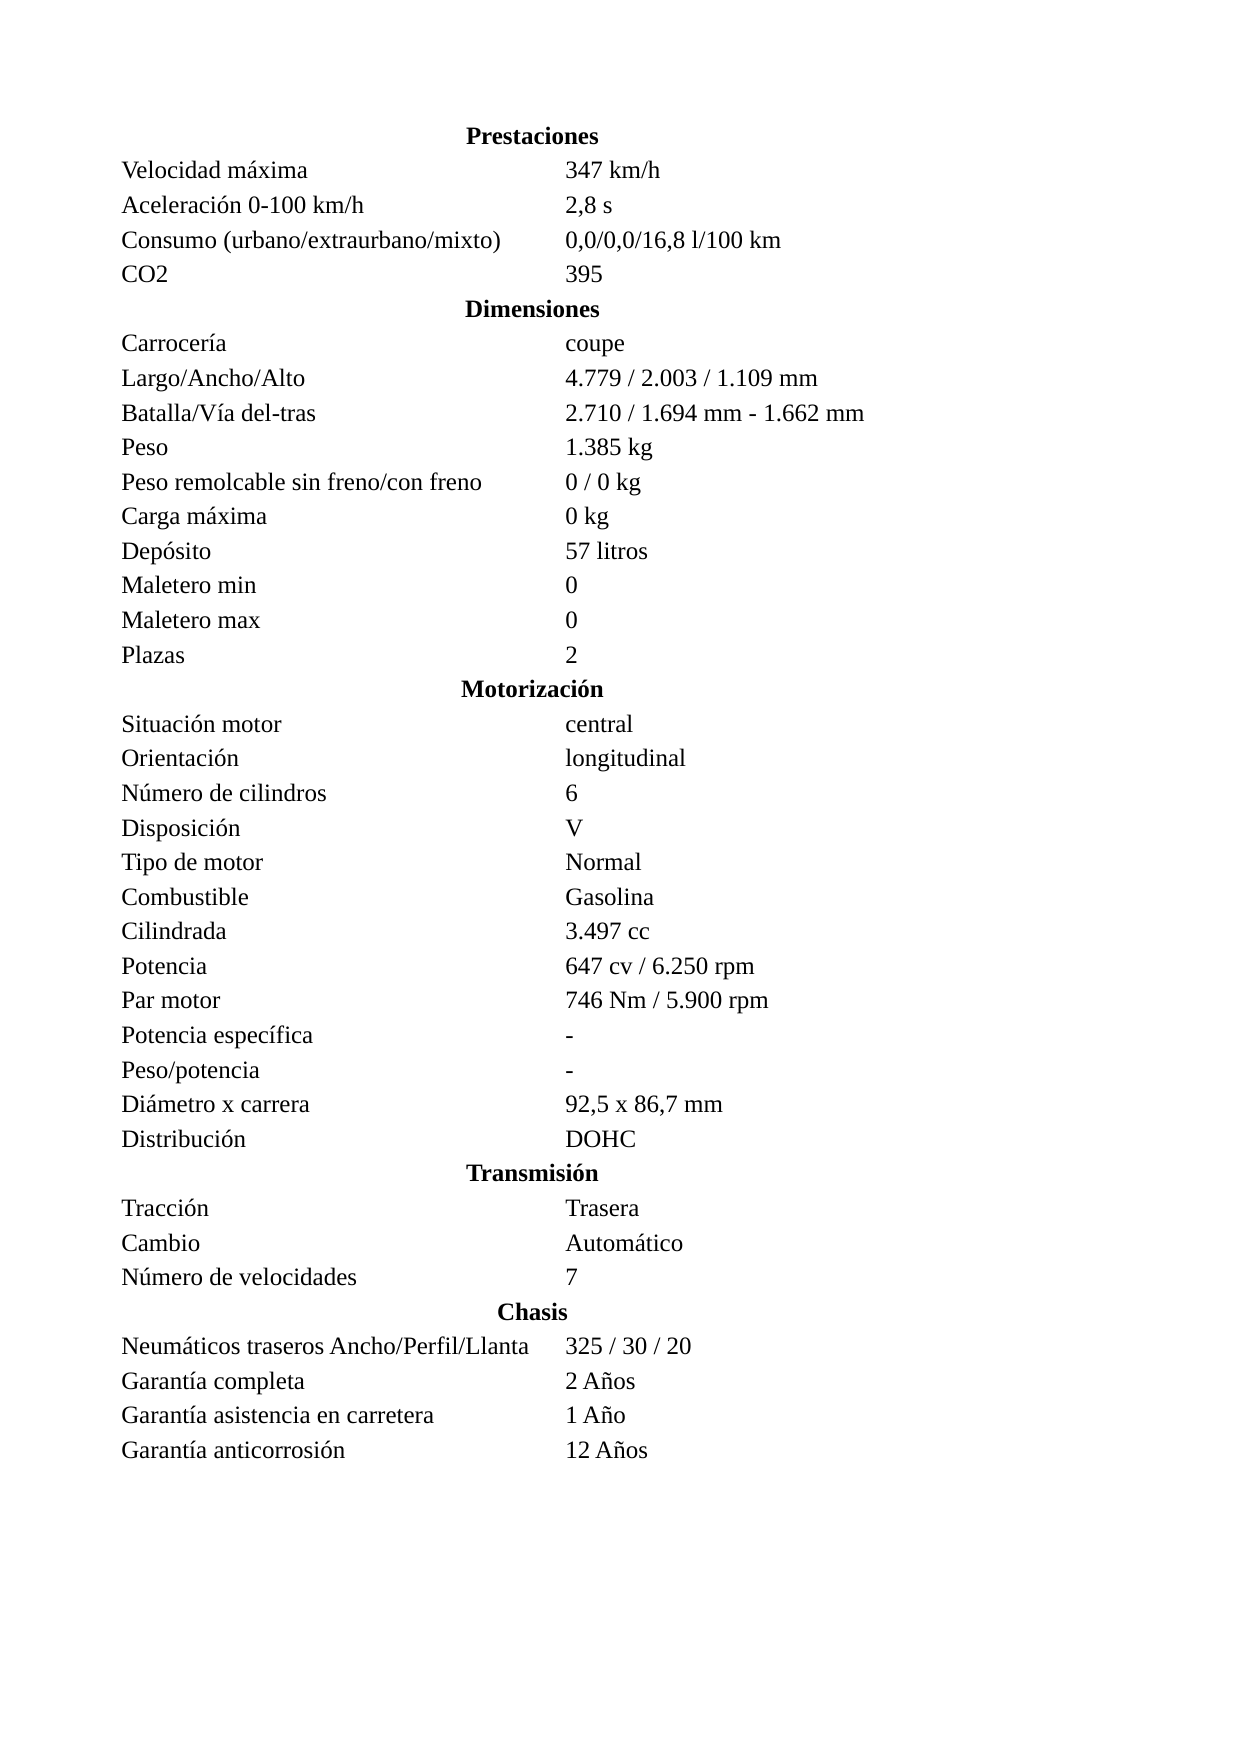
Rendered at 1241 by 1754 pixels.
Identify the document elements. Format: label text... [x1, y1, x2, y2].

table_cell Carga máxima [118, 499, 562, 533]
table_header Prestaciones [118, 118, 946, 153]
table_cell Largo/Ancho/Alto [118, 360, 562, 395]
table_cell Velocidad máxima [118, 153, 562, 187]
table_cell Carrocería [118, 326, 562, 360]
table_cell 347 km/h [562, 153, 946, 187]
table_cell - [562, 1017, 946, 1052]
table_cell Peso [118, 429, 562, 464]
table_cell Potencia [118, 948, 562, 983]
table_cell Trasera [562, 1190, 946, 1225]
table_cell 0 kg [562, 499, 946, 533]
table_cell 0,0/0,0/16,8 l/100 km [562, 222, 946, 256]
table_cell 746 Nm / 5.900 rpm [562, 983, 946, 1017]
table_cell coupe [562, 326, 946, 360]
table_cell Disposición [118, 810, 562, 844]
table_cell Plazas [118, 637, 562, 671]
table_cell - [562, 1052, 946, 1086]
table_cell 647 cv / 6.250 rpm [562, 948, 946, 983]
table_cell 395 [562, 256, 946, 291]
table_cell Maletero min [118, 568, 562, 602]
table_cell Cilindrada [118, 914, 562, 948]
table_cell CO2 [118, 256, 562, 291]
table_cell Aceleración 0-100 km/h [118, 187, 562, 222]
table_cell longitudinal [562, 741, 946, 775]
table_cell Consumo (urbano/extraurbano/mixto) [118, 222, 562, 256]
table_cell 325 / 30 / 20 [562, 1329, 946, 1363]
table_cell 4.779 / 2.003 / 1.109 mm [562, 360, 946, 395]
table_cell V [562, 810, 946, 844]
table_cell Automático [562, 1225, 946, 1259]
table_cell Potencia específica [118, 1017, 562, 1052]
table_cell Número de cilindros [118, 775, 562, 810]
table_cell Distribución [118, 1121, 562, 1156]
table_cell Tracción [118, 1190, 562, 1225]
table_cell 57 litros [562, 533, 946, 568]
table_cell Garantía asistencia en carretera [118, 1398, 562, 1432]
table_cell Maletero max [118, 602, 562, 637]
table_cell 92,5 x 86,7 mm [562, 1086, 946, 1121]
table_cell Combustible [118, 879, 562, 913]
table_cell Dimensiones [118, 291, 946, 326]
table_cell 0 [562, 602, 946, 637]
table_cell Garantía anticorrosión [118, 1432, 562, 1467]
table_cell Peso/potencia [118, 1052, 562, 1086]
table_cell Par motor [118, 983, 562, 1017]
table_cell Orientación [118, 741, 562, 775]
table_cell Garantía completa [118, 1363, 562, 1398]
table_cell central [562, 706, 946, 741]
table_cell 2.710 / 1.694 mm - 1.662 mm [562, 395, 946, 429]
table_cell 12 Años [562, 1432, 946, 1467]
table_cell DOHC [562, 1121, 946, 1156]
table_cell 0 / 0 kg [562, 464, 946, 498]
table_cell 6 [562, 775, 946, 810]
table_cell 7 [562, 1259, 946, 1294]
table_cell Motorización [118, 671, 946, 706]
table_cell Depósito [118, 533, 562, 568]
table_cell Tipo de motor [118, 844, 562, 879]
table_cell Transmisión [118, 1156, 946, 1190]
table_cell 1 Año [562, 1398, 946, 1432]
table_cell Batalla/Vía del-tras [118, 395, 562, 429]
table_cell 2,8 s [562, 187, 946, 222]
table_cell Peso remolcable sin freno/con freno [118, 464, 562, 498]
table_cell Diámetro x carrera [118, 1086, 562, 1121]
table_cell Chasis [118, 1294, 946, 1328]
table_cell Situación motor [118, 706, 562, 741]
table_cell Número de velocidades [118, 1259, 562, 1294]
table_cell 3.497 cc [562, 914, 946, 948]
table_cell 2 [562, 637, 946, 671]
table_cell 1.385 kg [562, 429, 946, 464]
table_cell Neumáticos traseros Ancho/Perfil/Llanta [118, 1329, 562, 1363]
table_cell 0 [562, 568, 946, 602]
table_cell Normal [562, 844, 946, 879]
table_cell 2 Años [562, 1363, 946, 1398]
table_cell Gasolina [562, 879, 946, 913]
table_cell Cambio [118, 1225, 562, 1259]
